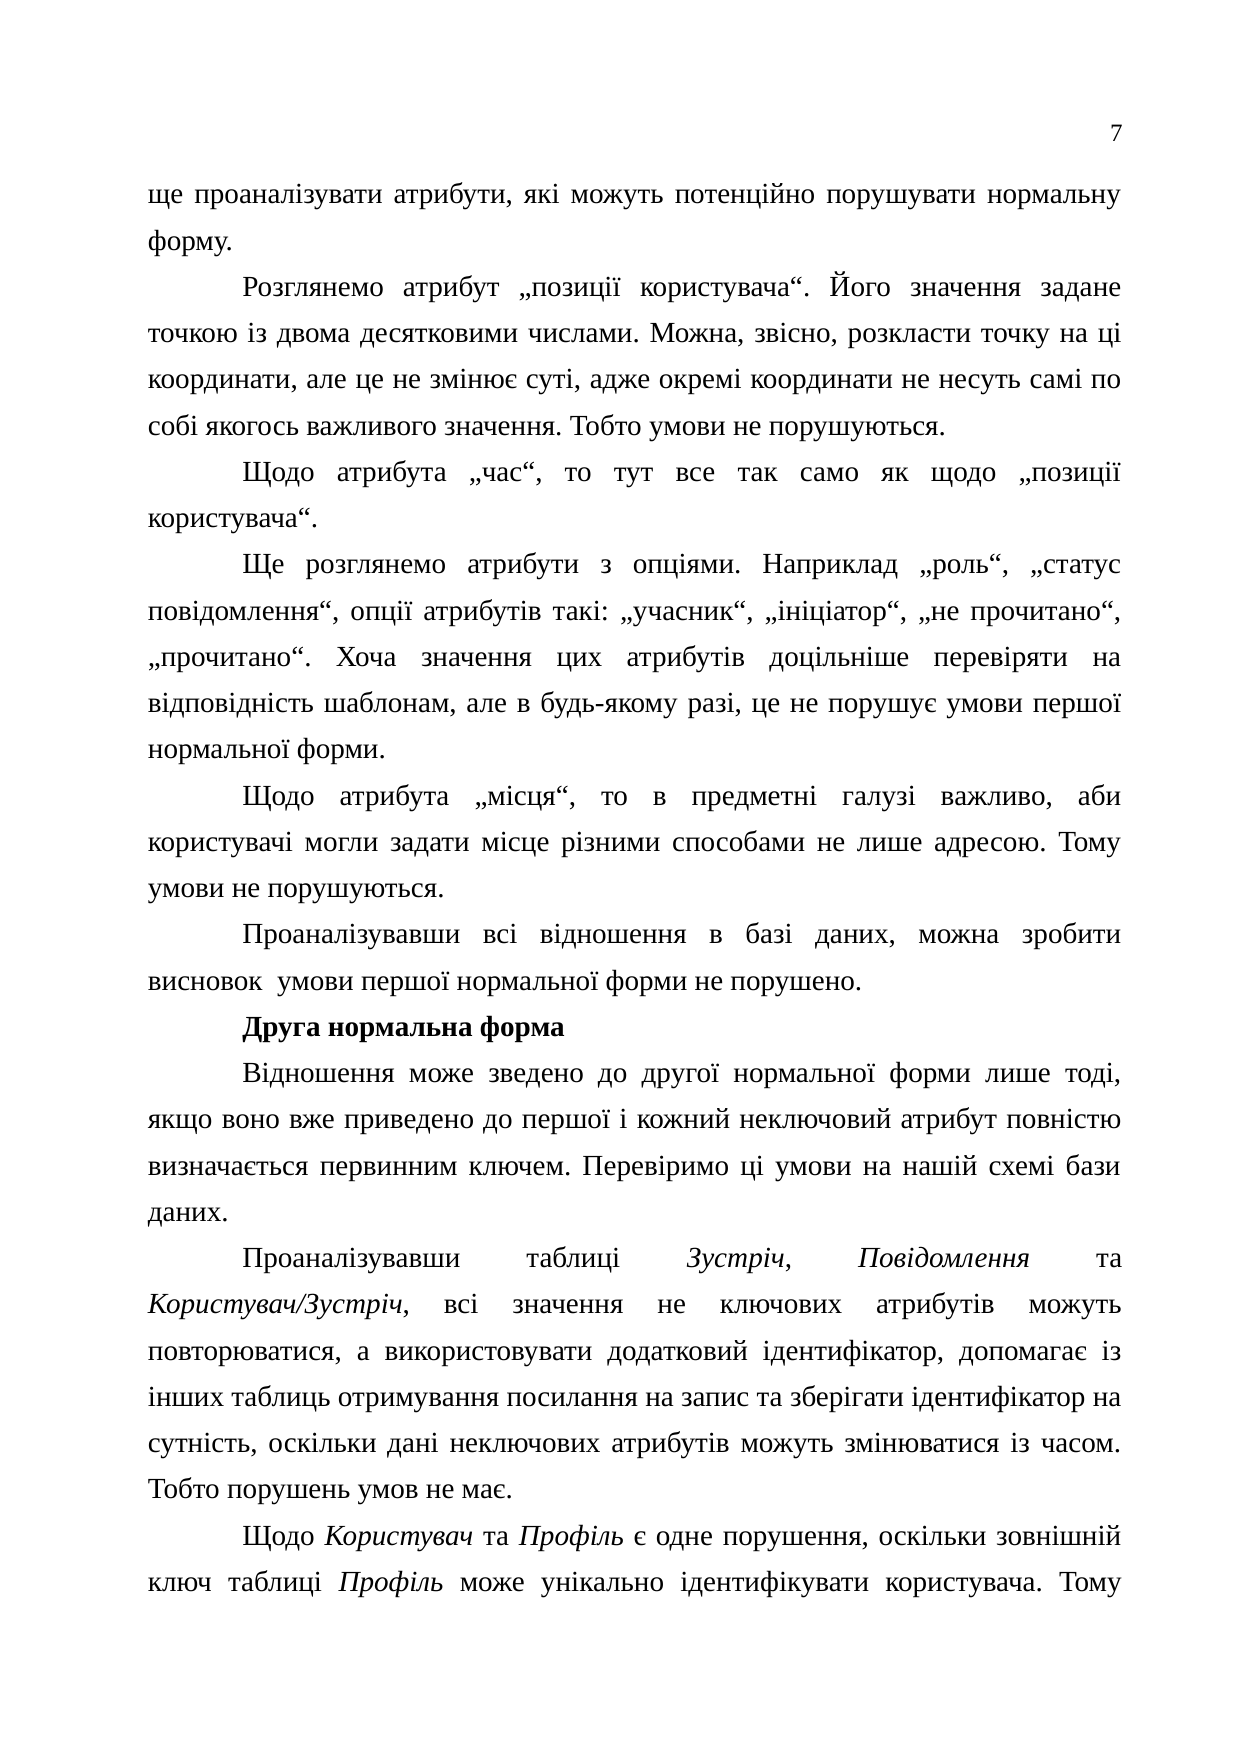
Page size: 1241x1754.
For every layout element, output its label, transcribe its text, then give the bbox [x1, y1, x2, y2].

text Проаналізувавши таблиці Зустріч, Повідомлення та Користувач/Зустріч, всі значення не ключових атрибутів можуть повторюватися, а використовувати додатковий ідентифікатор, допомагає із інших таблиць отримування посилання на запис та зберігати ідентифікатор на сутність, оскільки дані неключових атрибутів можуть змінюватися із часом. Тобто порушень умов не має. [148, 1240, 1122, 1505]
text ще проаналізувати атрибути, які можуть потенційно порушувати нормальну форму. [148, 176, 1122, 256]
text Щодо атрибута „місця“, то в предметні галузі важливо, аби користувачі могли задати місце різними способами не лише адресою. Тому умови не порушуються. [148, 778, 1122, 904]
text Проаналізувавши всі відношення в базі даних, можна зробити висновок умови першої нормальної форми не порушено. [148, 916, 1122, 996]
text Щодо атрибута „час“, то тут все так само як щодо „позиції користувача“. [148, 454, 1122, 534]
text Ще розглянемо атрибути з опціями. Наприклад „роль“, „статус повідомлення“, опції атрибутів такі: „учасник“, „ініціатор“, „не прочитано“, „прочитано“. Хоча значення цих атрибутів доцільніше перевіряти на відповідність шаблонам, але в будь-якому разі, це не порушує умови першої нормальної форми. [148, 546, 1122, 765]
text Відношення може зведено до другої нормальної форми лише тоді, якщо воно вже приведено до першої і кожний неключовий атрибут повністю визначається первинним ключем. Перевіримо ці умови на нашій схемі бази даних. [148, 1055, 1122, 1227]
text Розглянемо атрибут „позиції користувача“. Його значення задане точкою із двома десятковими числами. Можна, звісно, розкласти точку на ці координати, але це не змінює суті, адже окремі координати не несуть самі по собі якогось важливого значення. Тобто умови не порушуються. [148, 269, 1122, 441]
text Щодо Користувач та Профіль є одне порушення, оскільки зовнішній ключ таблиці Профіль може унікально ідентифікувати користувача. Тому [148, 1518, 1122, 1597]
text Друга нормальна форма [148, 1009, 1122, 1042]
